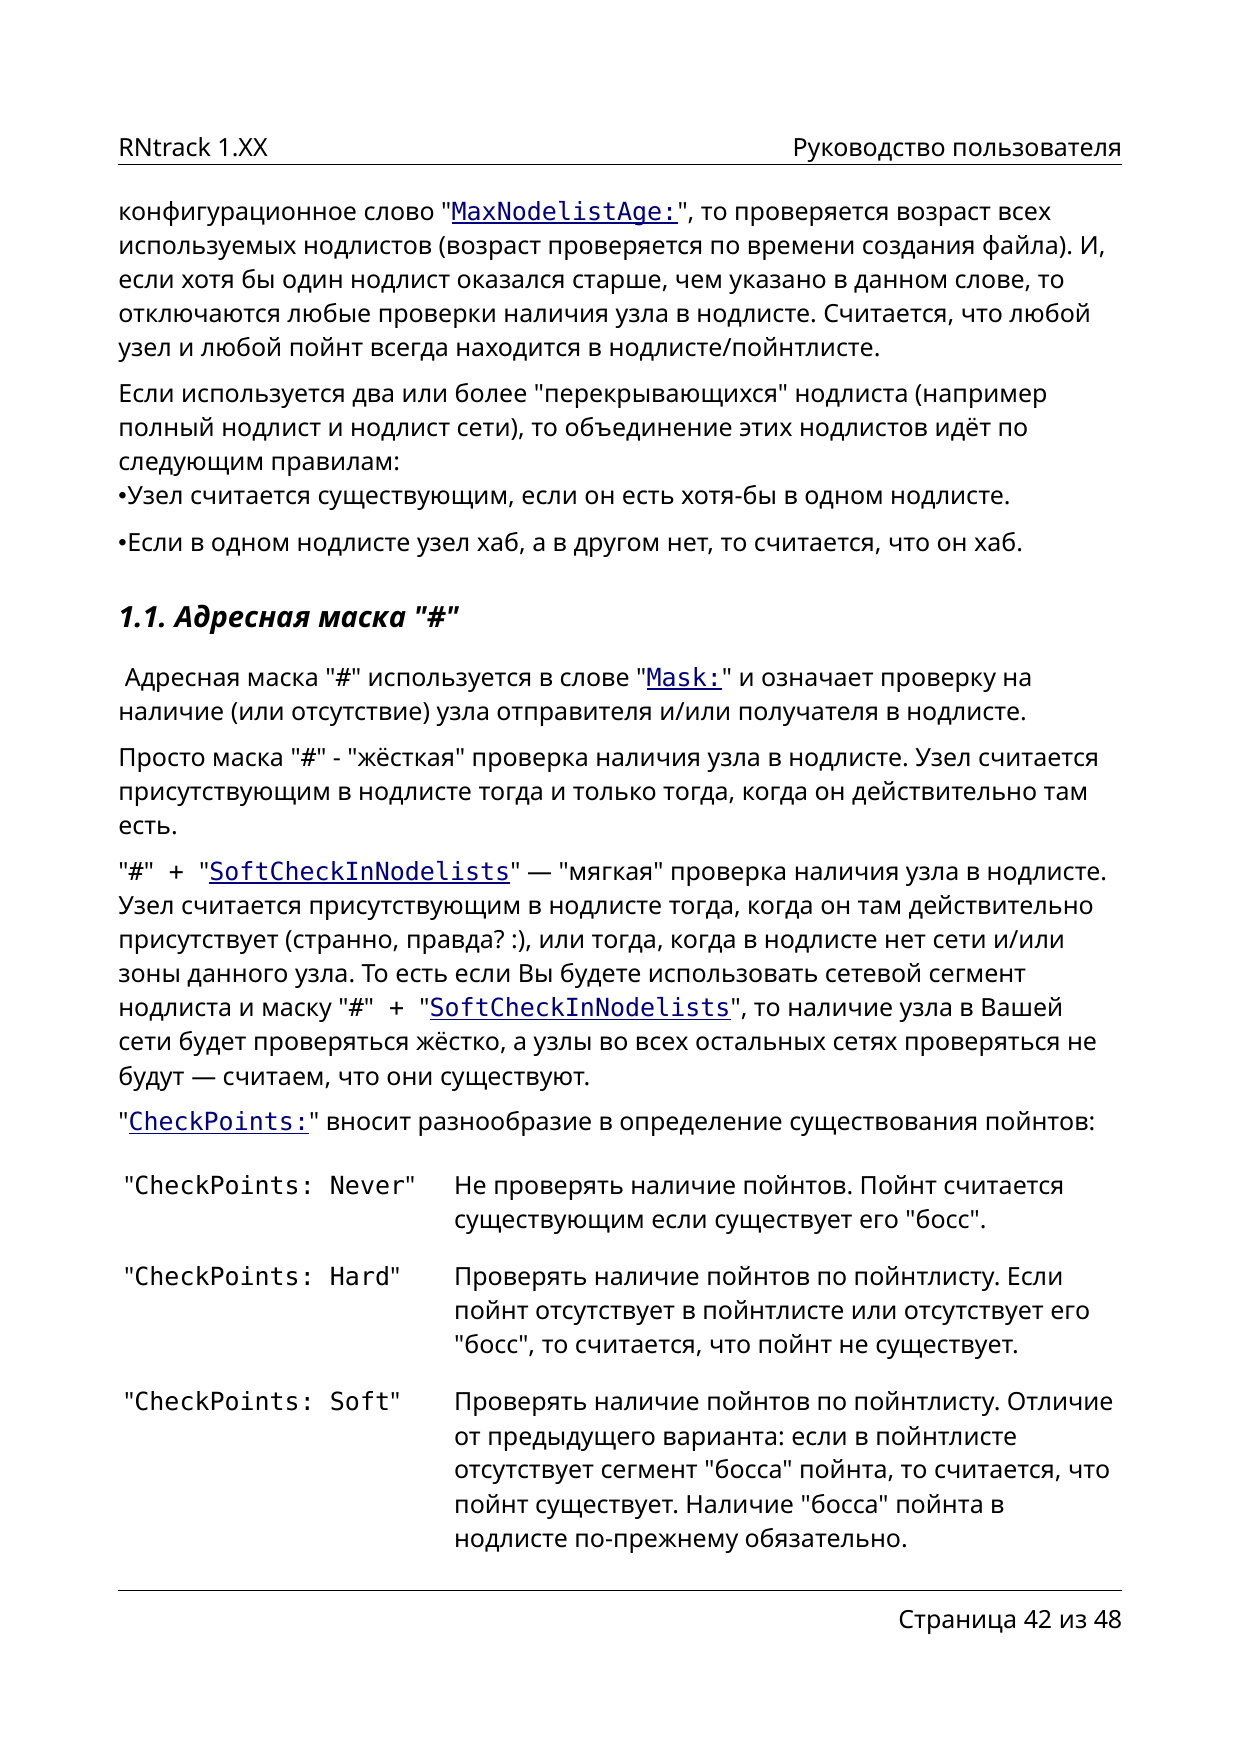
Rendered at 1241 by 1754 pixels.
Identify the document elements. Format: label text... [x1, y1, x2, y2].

table_header Не проверять наличие пойнтов. Пойнт считается существующим если существует его "босс". [448, 1150, 1122, 1241]
list Узел считается существующим, если он есть хотя-бы в одном нодлисте. [118, 478, 1122, 512]
text Если используется два или более "перекрывающихся" нодлиста (например полный нодлист и нодлист сети), то объединение этих нодлистов идёт по следующим правилам: [118, 376, 1122, 478]
table_cell "CheckPoints: Soft" [118, 1367, 448, 1560]
text "#" + "" — "мягкая" проверка наличия узла в нодлисте. Узел считается присутствующим в нодлисте тогда, когда он там действительно присутствует (странно, правда? :), или тогда, когда в нодлисте нет сети и/или зоны данного узла. То есть если Вы будете использовать сетевой сегмент нодлиста и маску "#" + "", то наличие узла в Вашей сети будет проверяться жёстко, а узлы во всех остальных сетях проверяться не будут — считаем, что они существуют. [118, 854, 1122, 1092]
list Если в одном нодлисте узел хаб, а в другом нет, то считается, что он хаб. [118, 524, 1122, 558]
table_cell Проверять наличие пойнтов по пойнтлисту. Отличие от предыдущего варианта: если в пойнтлисте отсутствует сегмент "босса" пойнта, то считается, что пойнт существует. Наличие "босса" пойнта в нодлисте по-прежнему обязательно. [448, 1367, 1122, 1560]
text "CheckPoints:" вносит разнообразие в определение существования пойнтов: [118, 1104, 1122, 1138]
table_header "CheckPoints: Never" [118, 1150, 448, 1241]
table_cell Проверять наличие пойнтов по пойнтлисту. Если пойнт отсутствует в пойнтлисте или отсутствует его "босс", то считается, что пойнт не существует. [448, 1241, 1122, 1367]
table_cell "CheckPoints: Hard" [118, 1241, 448, 1367]
text конфигурационное слово "MaxNodelistAge:", то проверяется возраст всех используемых нодлистов (возраст проверяется по времени создания файла). И, если хотя бы один нодлист оказался старше, чем указано в данном слове, то отключаются любые проверки наличия узла в нодлисте. Считается, что любой узел и любой пойнт всегда находится в нодлисте/пойнтлисте. [118, 193, 1122, 364]
text Просто маска "#" - "жёсткая" проверка наличия узла в нодлисте. Узел считается присутствующим в нодлисте тогда и только тогда, когда он действительно там есть. [118, 740, 1122, 842]
text Адресная маска "#" используется в слове "Mask:" и означает проверку на наличие (или отсутствие) узла отправителя и/или получателя в нодлисте. [118, 660, 1122, 728]
subtitle Адресная маска "#" [118, 596, 1122, 636]
